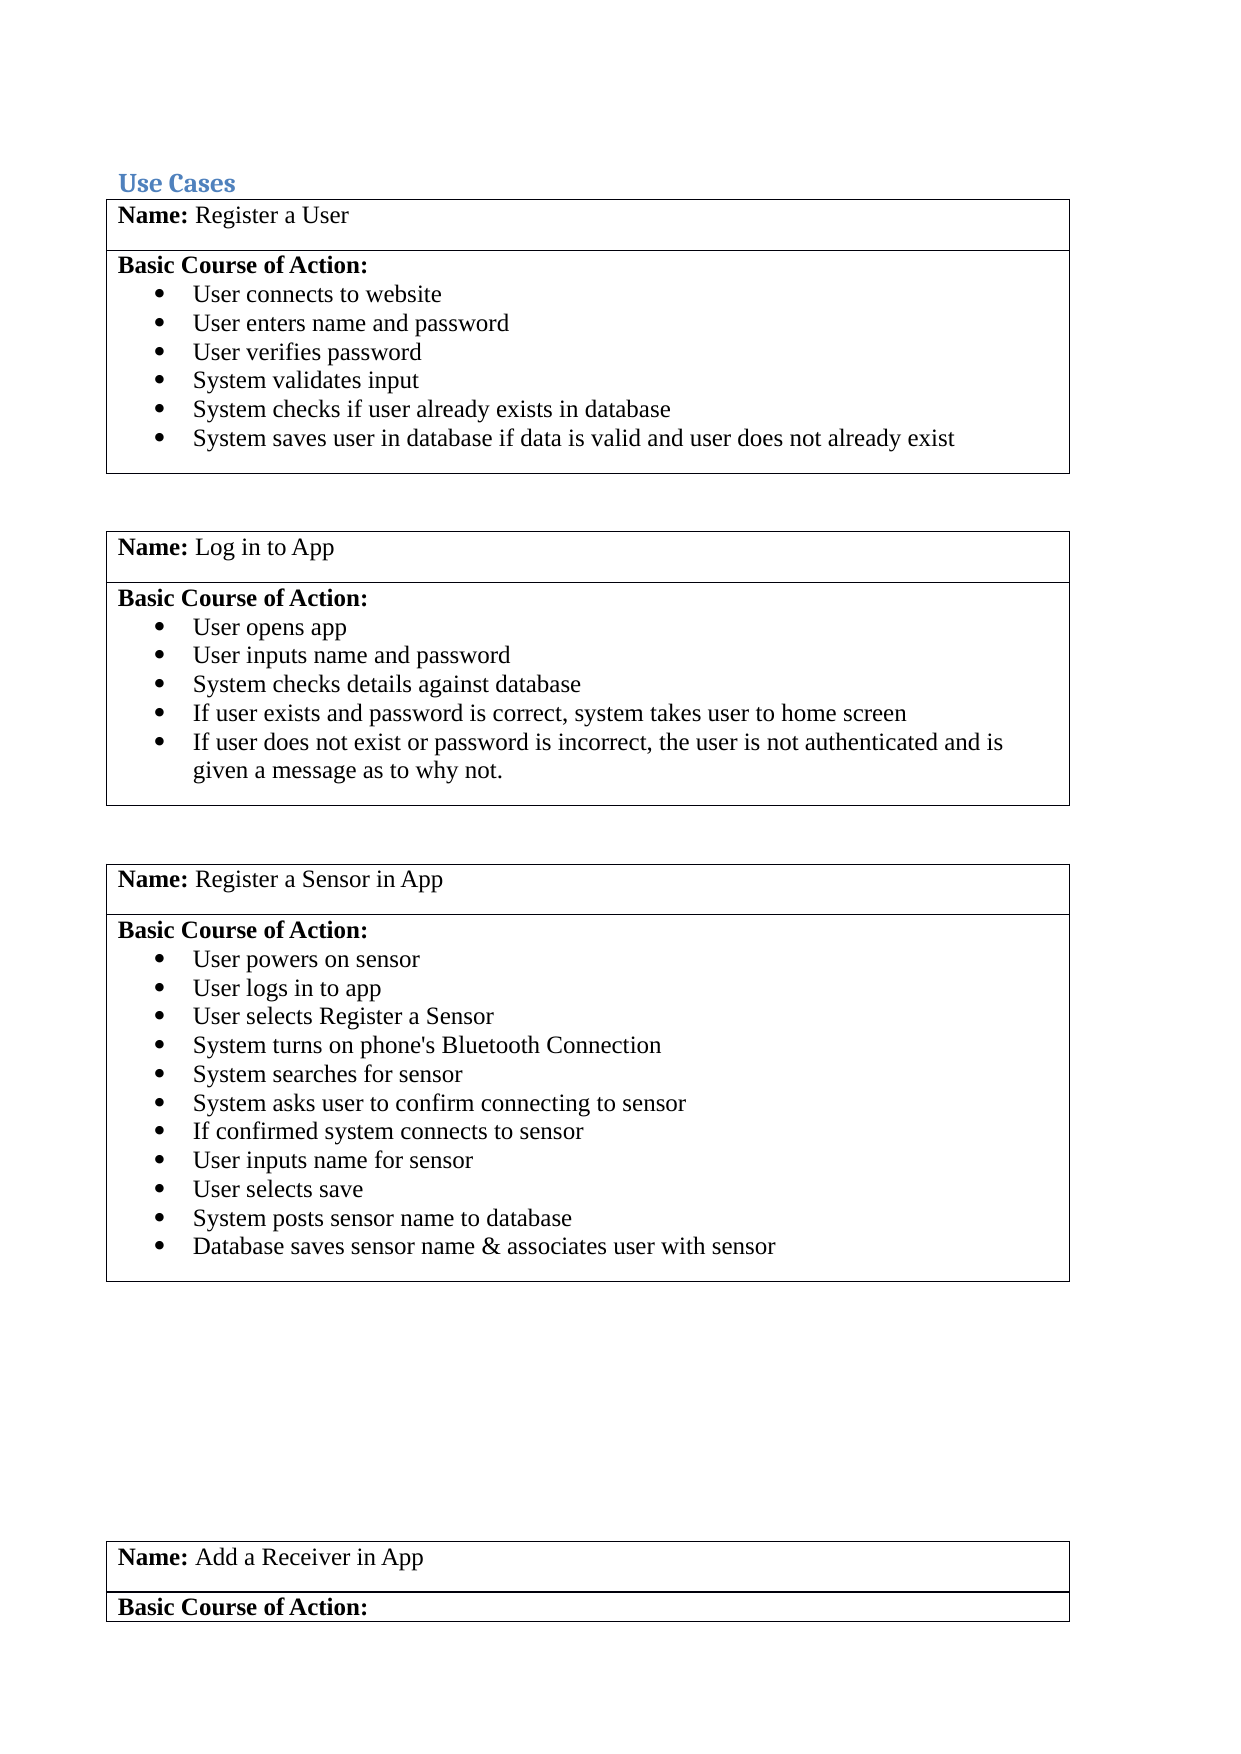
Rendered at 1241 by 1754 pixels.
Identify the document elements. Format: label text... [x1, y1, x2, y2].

table_cell Basic Course of Action: User powers on a receiver User logs in to app User selects Register a Receiver System turns on phone's Bluetooth Connection System searches for receiver System ask user to confirm connecting to receiver System asks user to give receiver an ID System explains to user where the location of the sensors should be for Data Collection [107, 1593, 1069, 1621]
table_cell Basic Course of Action: User connects to website User enters name and password User verifies password System validates input System checks if user already exists in database System saves user in database if data is valid and user does not already exist [107, 251, 1069, 473]
table_header Name: Add a Receiver in App [107, 1542, 1069, 1591]
table_header Name: Register a Sensor in App [107, 865, 1069, 914]
table_header Name: Register a User [107, 200, 1069, 249]
table_cell Basic Course of Action: User powers on sensor User logs in to app User selects Register a Sensor System turns on phone's Bluetooth Connection System searches for sensor System asks user to confirm connecting to sensor If confirmed system connects to sensor User inputs name for sensor User selects save System posts sensor name to database Database saves sensor name & associates user with sensor [107, 915, 1069, 1281]
table_cell Basic Course of Action: User opens app User inputs name and password System checks details against database If user exists and password is correct, system takes user to home screen If user does not exist or password is incorrect, the user is not authenticated and is given a message as to why not. [107, 583, 1069, 805]
table_header Name: Log in to App [107, 532, 1069, 582]
subtitle Use Cases [118, 168, 1122, 199]
